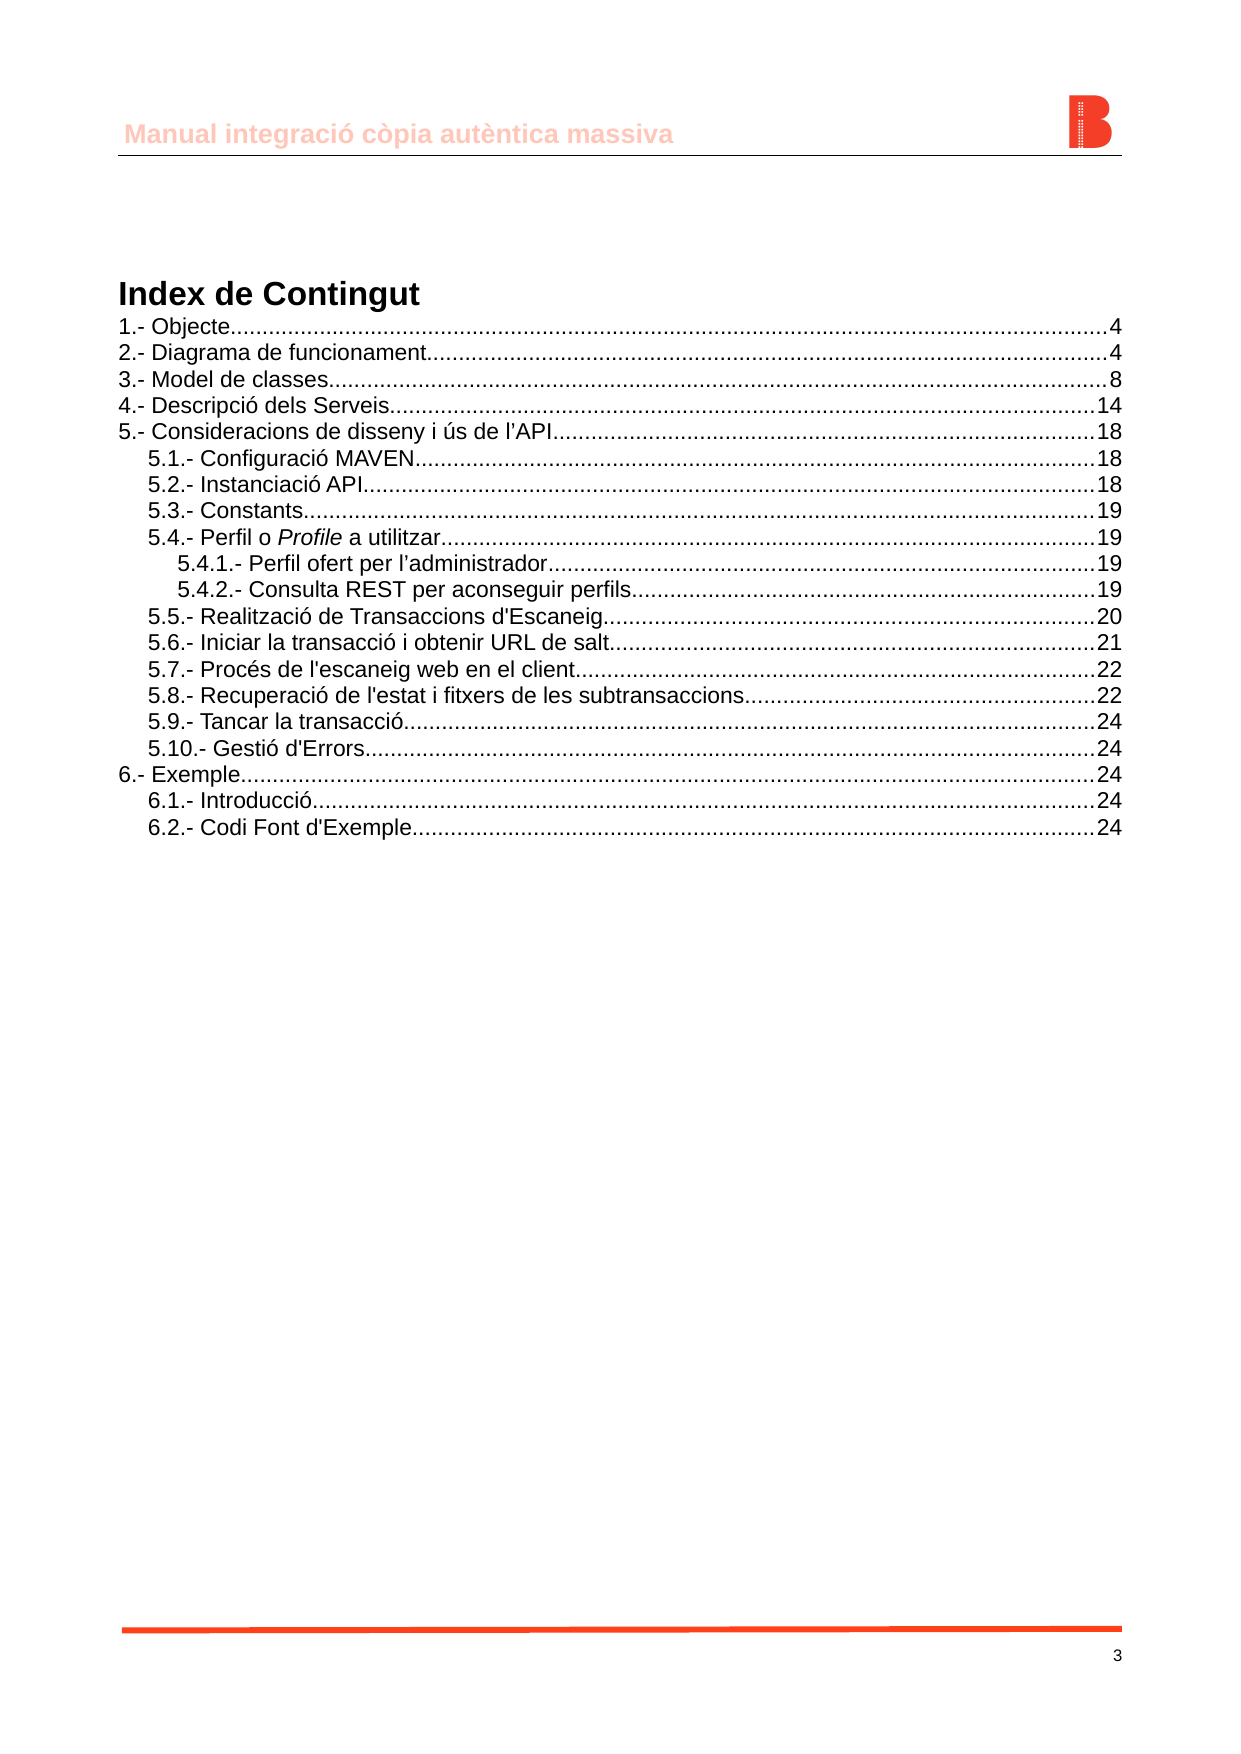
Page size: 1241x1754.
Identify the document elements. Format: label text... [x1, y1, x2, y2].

text 5.9.- Tancar la transacció 24 [148, 708, 1122, 734]
text 6.- Exemple 24 [118, 761, 1122, 787]
text 5.6.- Iniciar la transacció i obtenir URL de salt 21 [148, 629, 1122, 656]
text 5.1.- Configuració MAVEN 18 [148, 445, 1122, 471]
subtitle Index de Contingut [118, 274, 1122, 313]
text 3.- Model de classes 8 [118, 366, 1122, 392]
text 5.4.2.- Consulta REST per aconseguir perfils 19 [177, 576, 1122, 603]
text 4.- Descripció dels Serveis 14 [118, 392, 1122, 418]
text 5.7.- Procés de l'escaneig web en el client 22 [148, 656, 1122, 682]
text 2.- Diagrama de funcionament 4 [118, 339, 1122, 366]
text 1.- Objecte 4 [118, 313, 1122, 339]
text 5.4.1.- Perfil ofert per l’administrador 19 [177, 550, 1122, 576]
text 6.2.- Codi Font d'Exemple 24 [148, 814, 1122, 840]
text 5.2.- Instanciació API 18 [148, 471, 1122, 497]
text 5.4.- Perfil o Profile a utilitzar 19 [148, 524, 1122, 550]
picture [1063, 94, 1117, 150]
text 5.5.- Realització de Transaccions d'Escaneig 20 [148, 603, 1122, 629]
text 5.8.- Recuperació de l'estat i fitxers de les subtransaccions 22 [148, 682, 1122, 708]
text 5.10.- Gestió d'Errors 24 [148, 734, 1122, 761]
text 5.- Consideracions de disseny i ús de l’API 18 [118, 418, 1122, 445]
text 6.1.- Introducció 24 [148, 787, 1122, 814]
text 5.3.- Constants 19 [148, 497, 1122, 524]
